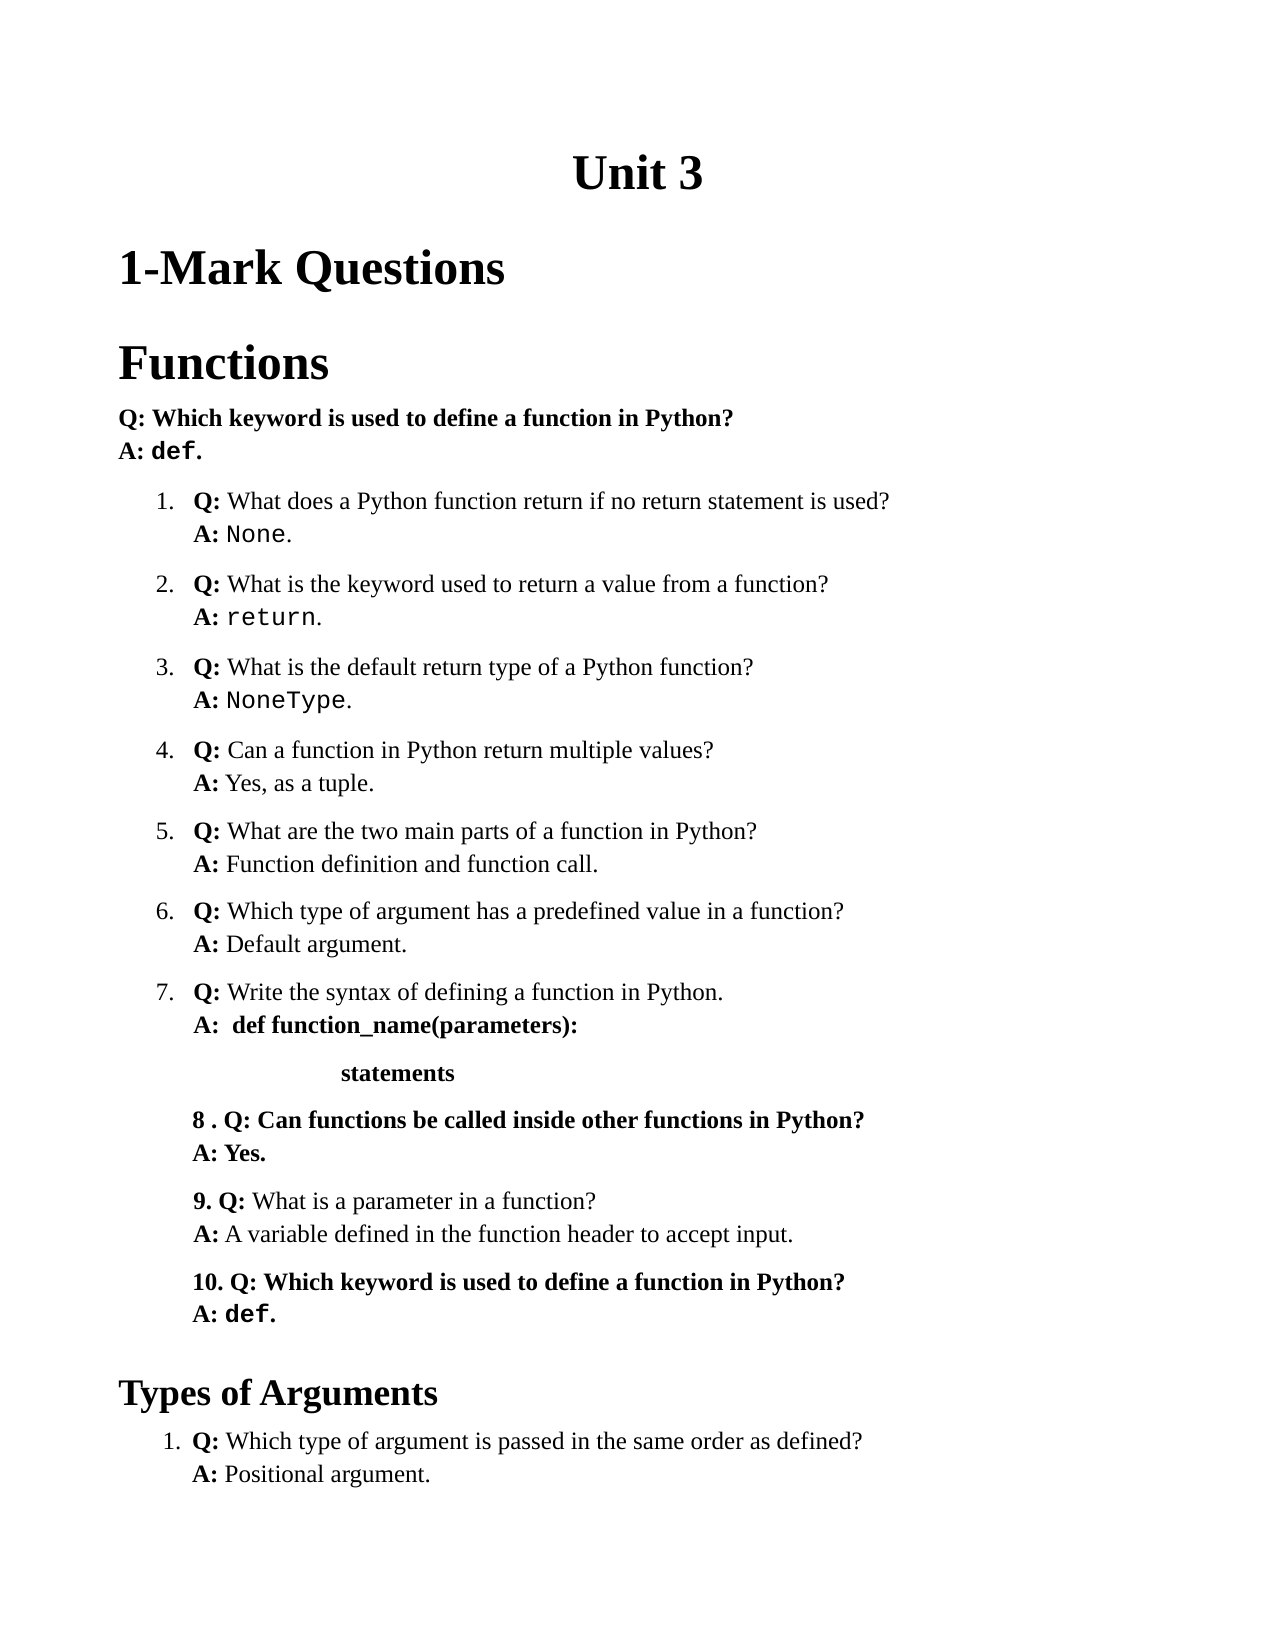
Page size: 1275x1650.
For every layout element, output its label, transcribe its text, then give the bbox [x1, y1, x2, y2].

subtitle Functions [118, 333, 1157, 391]
list Q: Which type of argument has a predefined value in a function? A: Default argument. [156, 896, 1157, 958]
list Q: Can a function in Python return multiple values? A: Yes, as a tuple. [156, 735, 1157, 797]
subtitle Unit 3 [118, 143, 1157, 201]
text Q: Which keyword is used to define a function in Python? A: def. [118, 403, 1157, 467]
list Q: What is the keyword used to return a value from a function? A: return. [156, 569, 1157, 633]
list statements [156, 1058, 1157, 1086]
list Q: What does a Python function return if no return statement is used? A: None. [156, 486, 1157, 550]
text 10. Q: Which keyword is used to define a function in Python? A: def. [118, 1267, 1157, 1330]
list Q: Write the syntax of defining a function in Python. A: def function_name(parameters): [156, 977, 1157, 1039]
list Q: Which type of argument is passed in the same order as defined? A: Positional argument. [162, 1426, 1157, 1488]
list Q: What is the default return type of a Python function? A: NoneType. [156, 652, 1157, 716]
list Q: What are the two main parts of a function in Python? A: Function definition and function call. [156, 816, 1157, 878]
subtitle 1-Mark Questions [118, 238, 1157, 296]
text 8 . Q: Can functions be called inside other functions in Python? A: Yes. [118, 1105, 1157, 1167]
list 9. Q: What is a parameter in a function? A: A variable defined in the function header to accept input. [164, 1186, 1157, 1248]
subtitle Types of Arguments [118, 1370, 1157, 1413]
